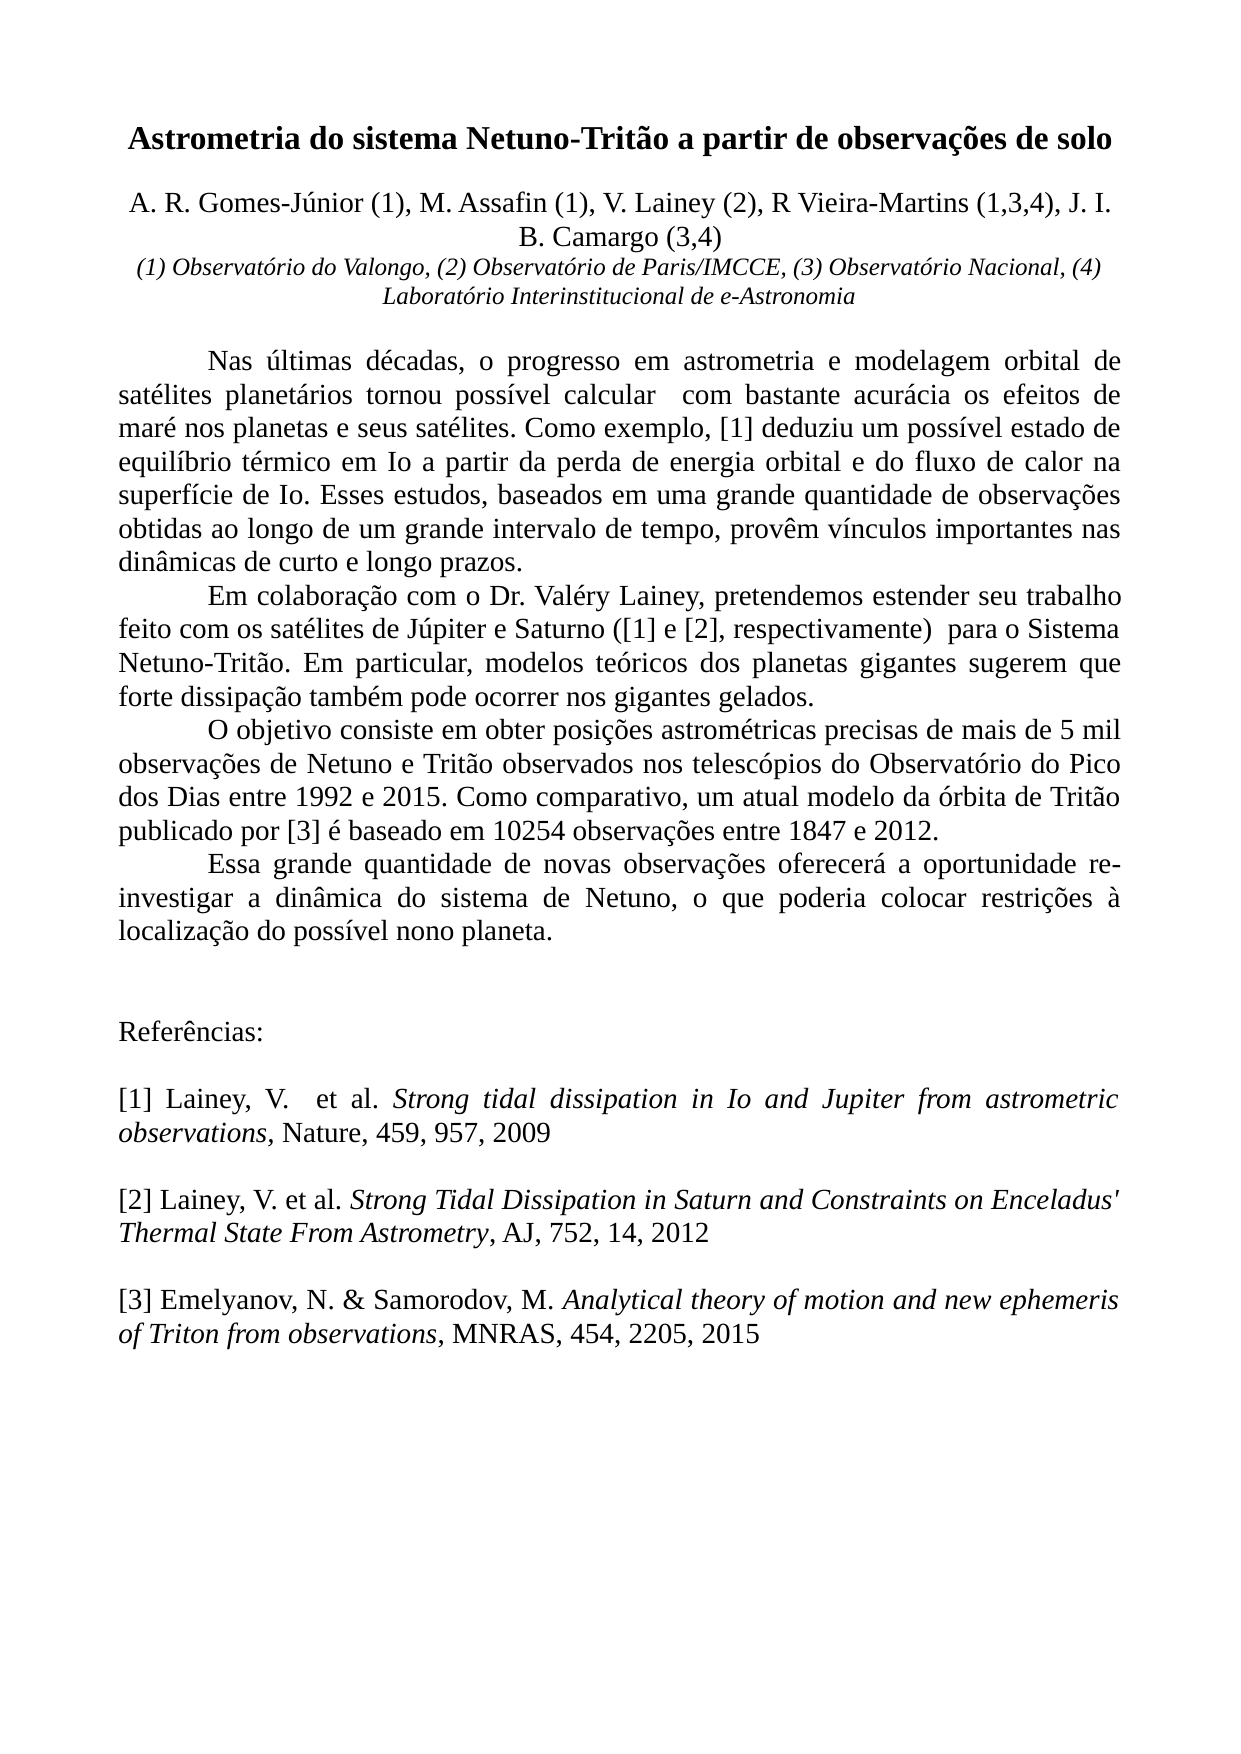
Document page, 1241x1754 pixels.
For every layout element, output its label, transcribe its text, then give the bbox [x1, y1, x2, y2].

text Em colaboração com o Dr. Valéry Lainey, pretendemos estender seu trabalho feito com os satélites de Júpiter e Saturno ([1] e [2], respectivamente) para o Sistema Netuno-Tritão. Em particular, modelos teóricos dos planetas gigantes sugerem que forte dissipação também pode ocorrer nos gigantes gelados. [118, 578, 1122, 712]
text A. R. Gomes-Júnior (1), M. Assafin (1), V. Lainey (2), R Vieira-Martins (1,3,4), J. I. B. Camargo (3,4) [118, 185, 1122, 252]
text Referências: [118, 1014, 1122, 1048]
text Nas últimas décadas, o progresso em astrometria e modelagem orbital de satélites planetários tornou possível calcular com bastante acurácia os efeitos de maré nos planetas e seus satélites. Como exemplo, [1] deduziu um possível estado de equilíbrio térmico em Io a partir da perda de energia orbital e do fluxo de calor na superfície de Io. Esses estudos, baseados em uma grande quantidade de observações obtidas ao longo de um grande intervalo de tempo, provêm vínculos importantes nas dinâmicas de curto e longo prazos. [118, 343, 1122, 578]
text O objetivo consiste em obter posições astrométricas precisas de mais de 5 mil observações de Netuno e Tritão observados nos telescópios do Observatório do Pico dos Dias entre 1992 e 2015. Como comparativo, um atual modelo da órbita de Tritão publicado por [3] é baseado em 10254 observações entre 1847 e 2012. [118, 712, 1122, 846]
text [2] Lainey, V. et al. Strong Tidal Dissipation in Saturn and Constraints on Enceladus' Thermal State From Astrometry, AJ, 752, 14, 2012 [118, 1182, 1122, 1249]
text [3] Emelyanov, N. & Samorodov, M. Analytical theory of motion and new ephemeris of Triton from observations, MNRAS, 454, 2205, 2015 [118, 1282, 1122, 1349]
text Essa grande quantidade de novas observações oferecerá a oportunidade re-investigar a dinâmica do sistema de Netuno, o que poderia colocar restrições à localização do possível nono planeta. [118, 846, 1122, 947]
text [1] Lainey, V. et al. Strong tidal dissipation in Io and Jupiter from astrometric observations, Nature, 459, 957, 2009 [118, 1081, 1122, 1148]
text Astrometria do sistema Netuno-Tritão a partir de observações de solo [118, 118, 1122, 156]
text (1) Observatório do Valongo, (2) Observatório de Paris/IMCCE, (3) Observatório Nacional, (4) Laboratório Interinstitucional de e-Astronomia [118, 252, 1122, 310]
